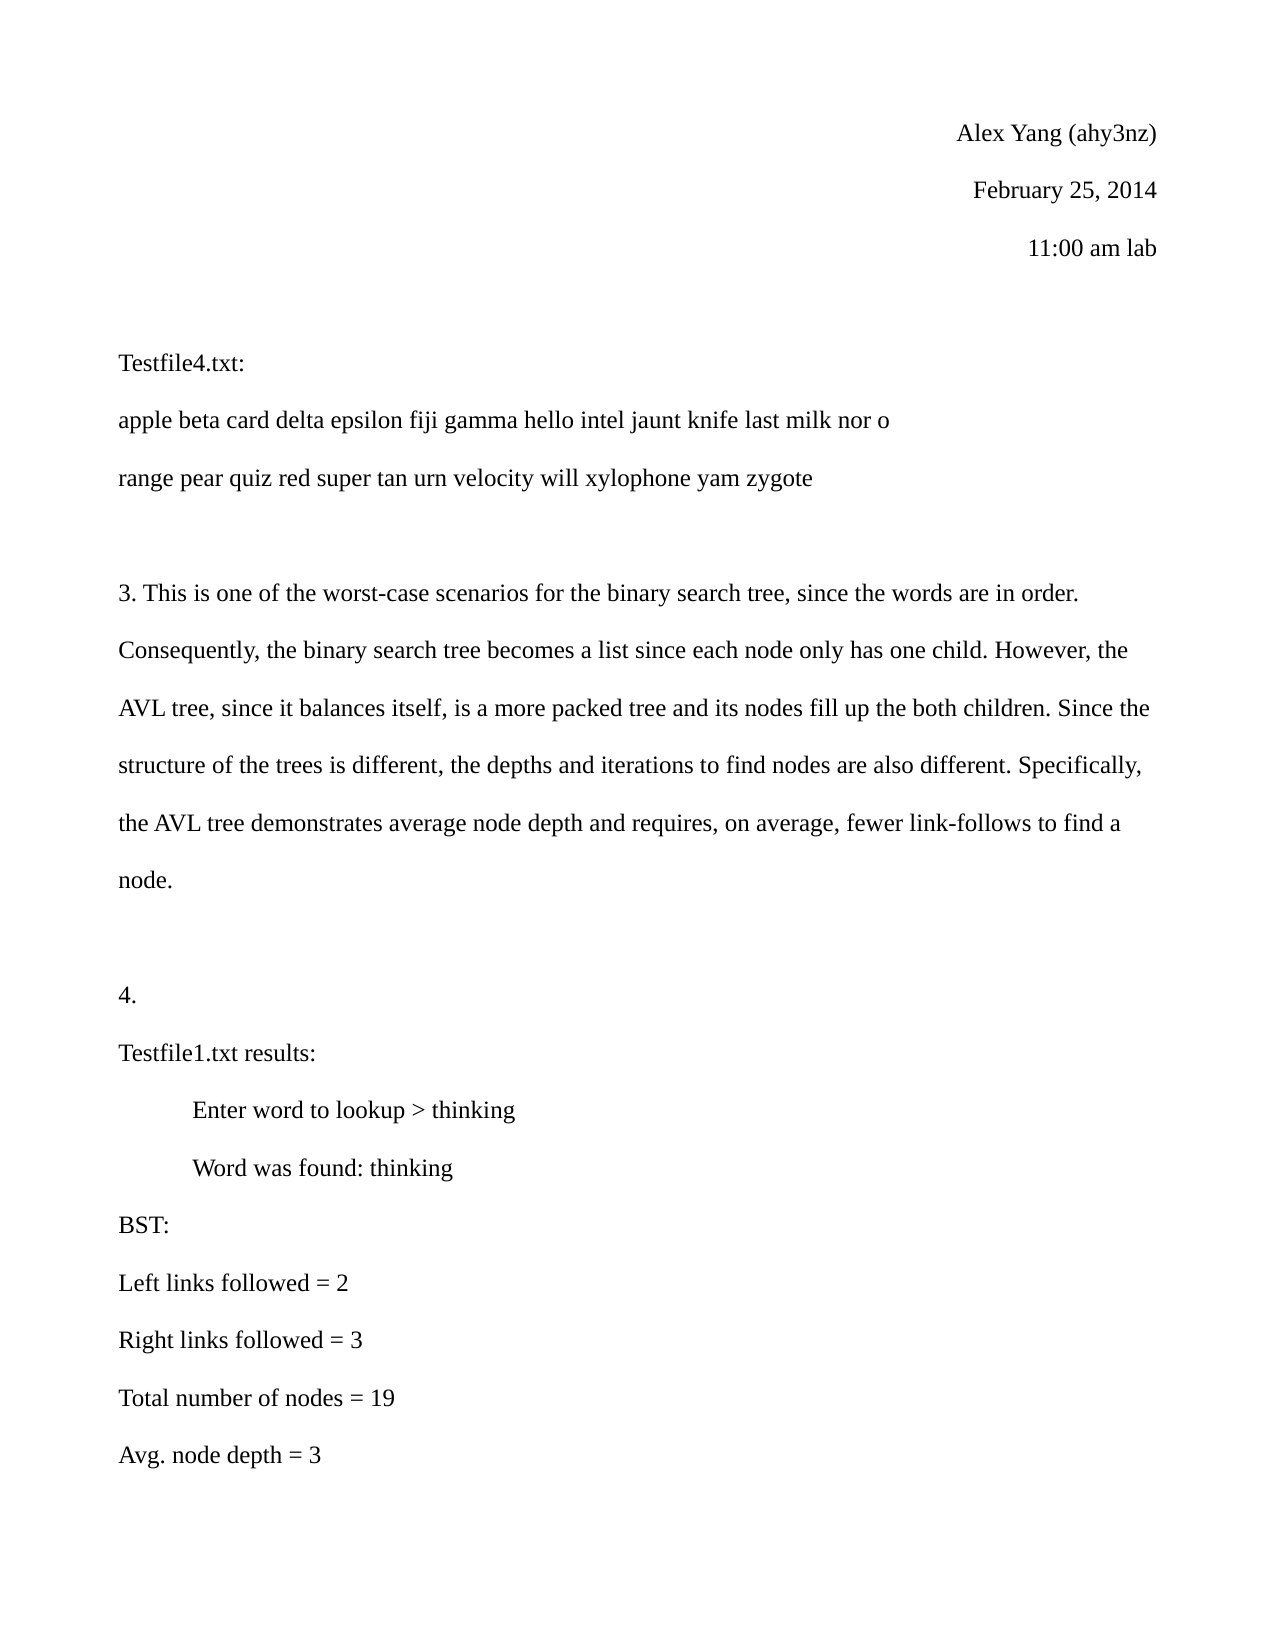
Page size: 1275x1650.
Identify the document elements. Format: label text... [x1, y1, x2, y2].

text February 25, 2014 [118, 176, 1157, 204]
text Left links followed = 2 [118, 1268, 1157, 1297]
text BST: [118, 1211, 1157, 1239]
text Word was found: thinking [118, 1153, 1157, 1182]
text 4. [118, 981, 1157, 1009]
text Enter word to lookup > thinking [118, 1096, 1157, 1124]
text Total number of nodes = 19 [118, 1383, 1157, 1412]
text 3. This is one of the worst-case scenarios for the binary search tree, since the words are in order. Consequently, the binary search tree becomes a list since each node only has one child. However, the AVL tree, since it balances itself, is a more packed tree and its nodes fill up the both children. Since the structure of the trees is different, the depths and iterations to find nodes are also different. Specifically, the AVL tree demonstrates average node depth and requires, on average, fewer link-follows to find a node. [118, 578, 1157, 894]
text apple beta card delta epsilon fiji gamma hello intel jaunt knife last milk nor o [118, 406, 1157, 434]
text Testfile4.txt: [118, 348, 1157, 377]
text Right links followed = 3 [118, 1326, 1157, 1354]
text Testfile1.txt results: [118, 1038, 1157, 1067]
text Avg. node depth = 3 [118, 1441, 1157, 1469]
text range pear quiz red super tan urn velocity will xylophone yam zygote [118, 463, 1157, 492]
text Alex Yang (ahy3nz) [118, 118, 1157, 147]
text 11:00 am lab [118, 233, 1157, 262]
